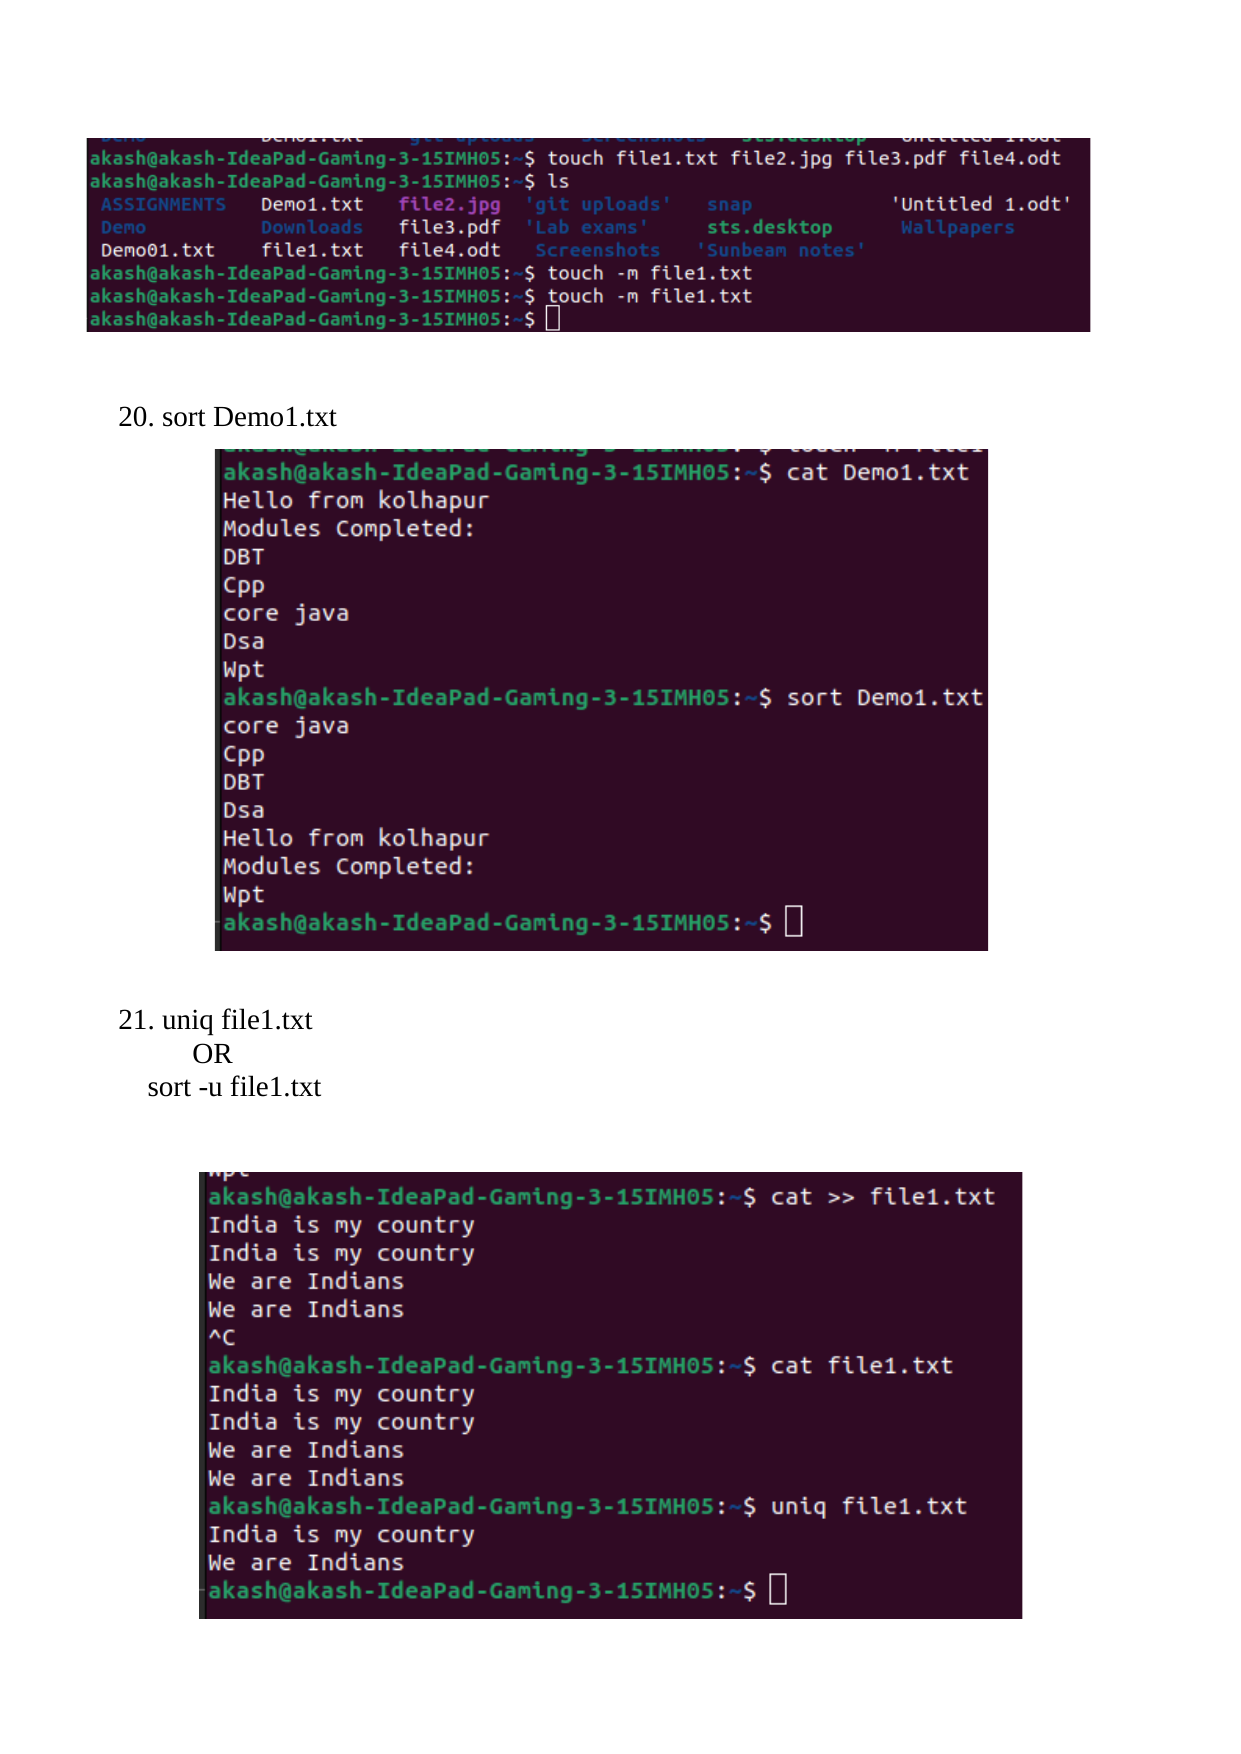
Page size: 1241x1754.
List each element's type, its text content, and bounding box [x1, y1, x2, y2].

text sort -u file1.txt [118, 1069, 1122, 1103]
picture [86, 138, 1091, 332]
picture [214, 449, 989, 951]
picture [199, 1172, 1023, 1619]
text 20. sort Demo1.txt [118, 399, 1122, 432]
text 21. uniq file1.txt [118, 1002, 1122, 1036]
text OR [118, 1036, 1122, 1069]
